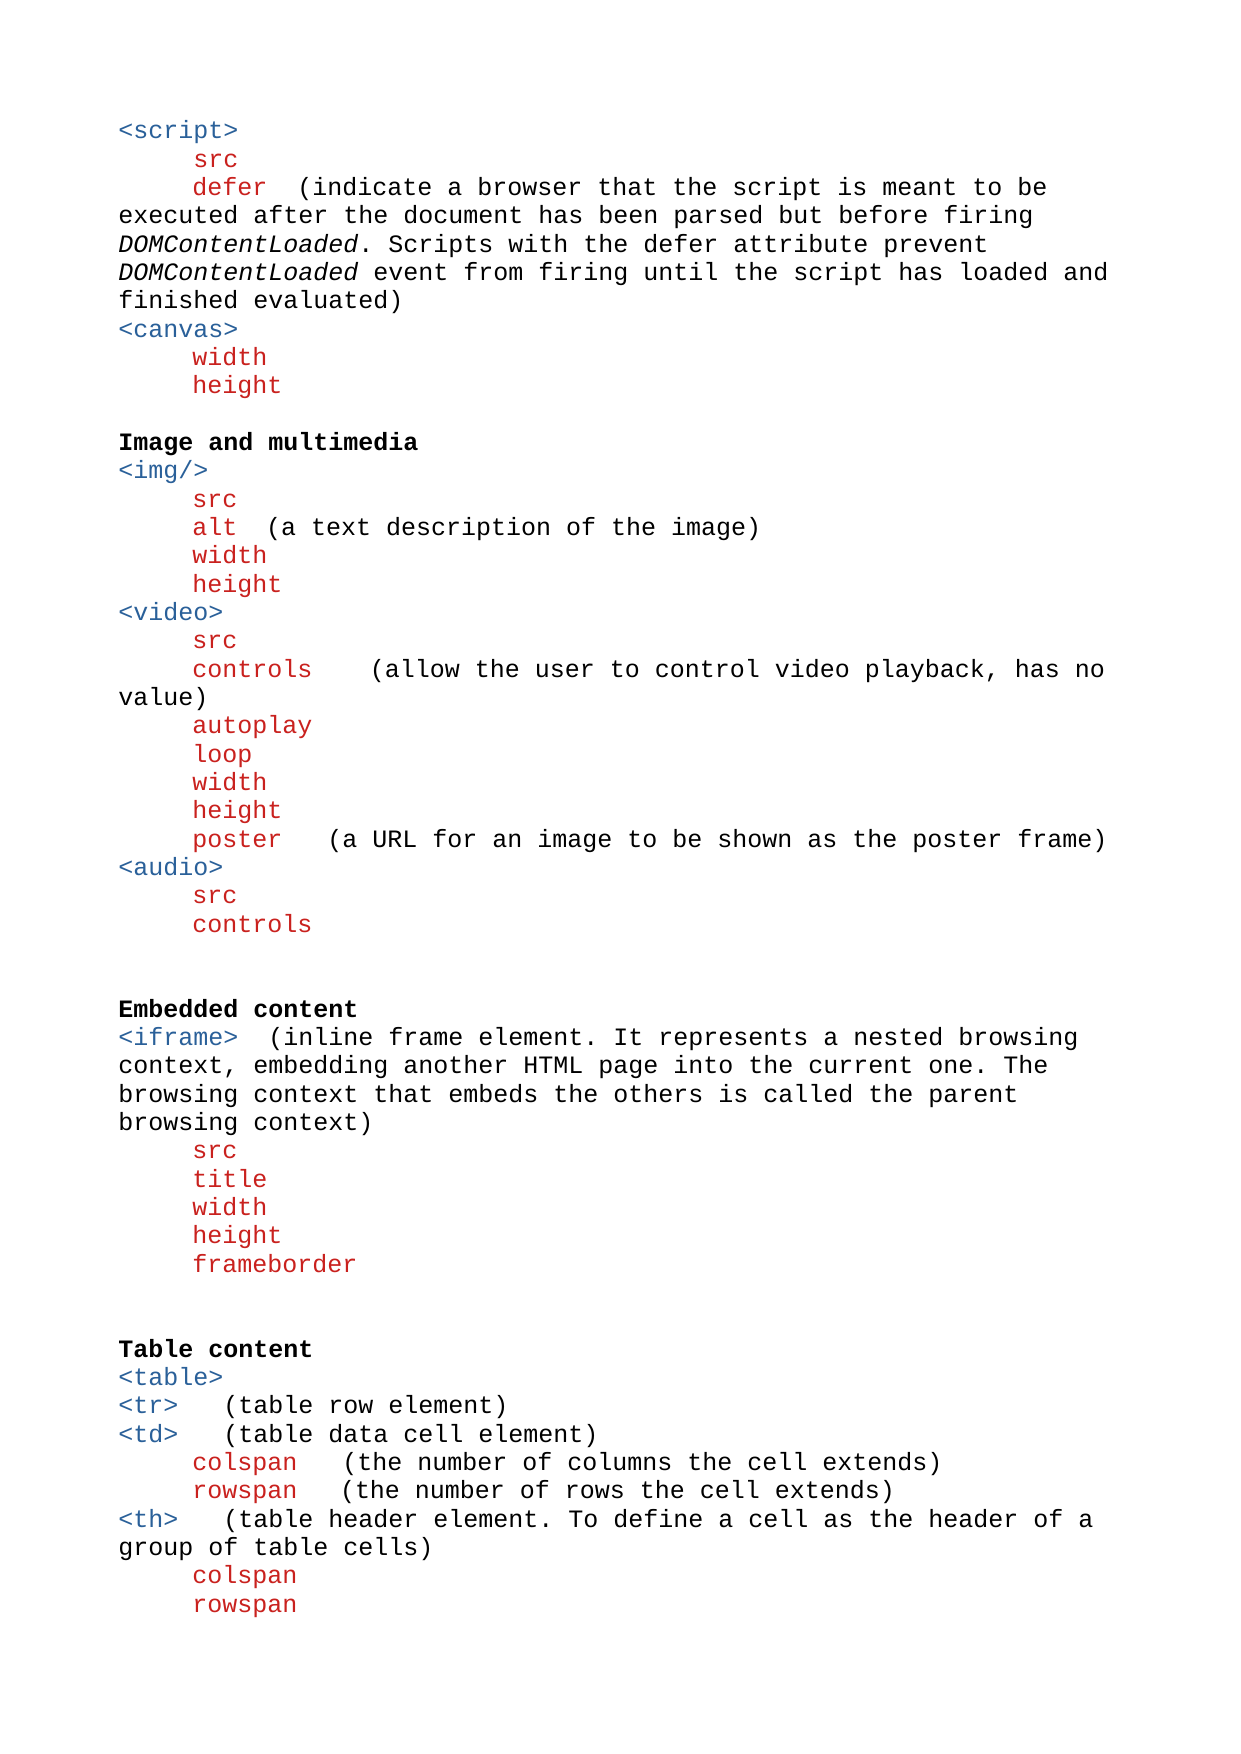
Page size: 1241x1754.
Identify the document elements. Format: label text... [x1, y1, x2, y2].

text title [118, 1166, 1122, 1195]
text <td> (table data cell element) [118, 1421, 1122, 1450]
text width [118, 1195, 1122, 1223]
text width [118, 543, 1122, 571]
text src [118, 1138, 1122, 1166]
text <audio> [118, 855, 1122, 883]
text src [118, 883, 1122, 911]
text Embedded content [118, 996, 1122, 1025]
text <iframe> (inline frame element. It represents a nested browsing context, embedding another HTML page into the current one. The browsing context that embeds the others is called the parent browsing context) [118, 1025, 1122, 1138]
text <canvas> [118, 316, 1122, 345]
text controls [118, 911, 1122, 940]
text colspan (the number of columns the cell extends) [118, 1450, 1122, 1478]
text colspan [118, 1563, 1122, 1591]
text height [118, 373, 1122, 401]
text <tr> (table row element) [118, 1393, 1122, 1421]
text rowspan (the number of rows the cell extends) [118, 1478, 1122, 1506]
text <img/> [118, 458, 1122, 486]
text <video> [118, 600, 1122, 628]
text height [118, 571, 1122, 600]
text width [118, 345, 1122, 373]
text frameborder [118, 1251, 1122, 1280]
text autoplay [118, 713, 1122, 741]
text rowspan [118, 1591, 1122, 1620]
text loop [118, 741, 1122, 770]
text <table> [118, 1365, 1122, 1393]
text alt (a text description of the image) [118, 515, 1122, 543]
text src [118, 146, 1122, 175]
text Image and multimedia [118, 430, 1122, 458]
text Table content [118, 1336, 1122, 1365]
text src [118, 628, 1122, 656]
text src [118, 486, 1122, 515]
text height [118, 1223, 1122, 1251]
text <script> [118, 118, 1122, 146]
text <th> (table header element. To define a cell as the header of a group of table cells) [118, 1506, 1122, 1563]
text controls (allow the user to control video playback, has no value) [118, 656, 1122, 713]
text height [118, 798, 1122, 826]
text poster (a URL for an image to be shown as the poster frame) [118, 826, 1122, 855]
text defer (indicate a browser that the script is meant to be executed after the document has been parsed but before firing DOMContentLoaded. Scripts with the defer attribute prevent DOMContentLoaded event from firing until the script has loaded and finished evaluated) [118, 175, 1122, 316]
text width [118, 770, 1122, 798]
